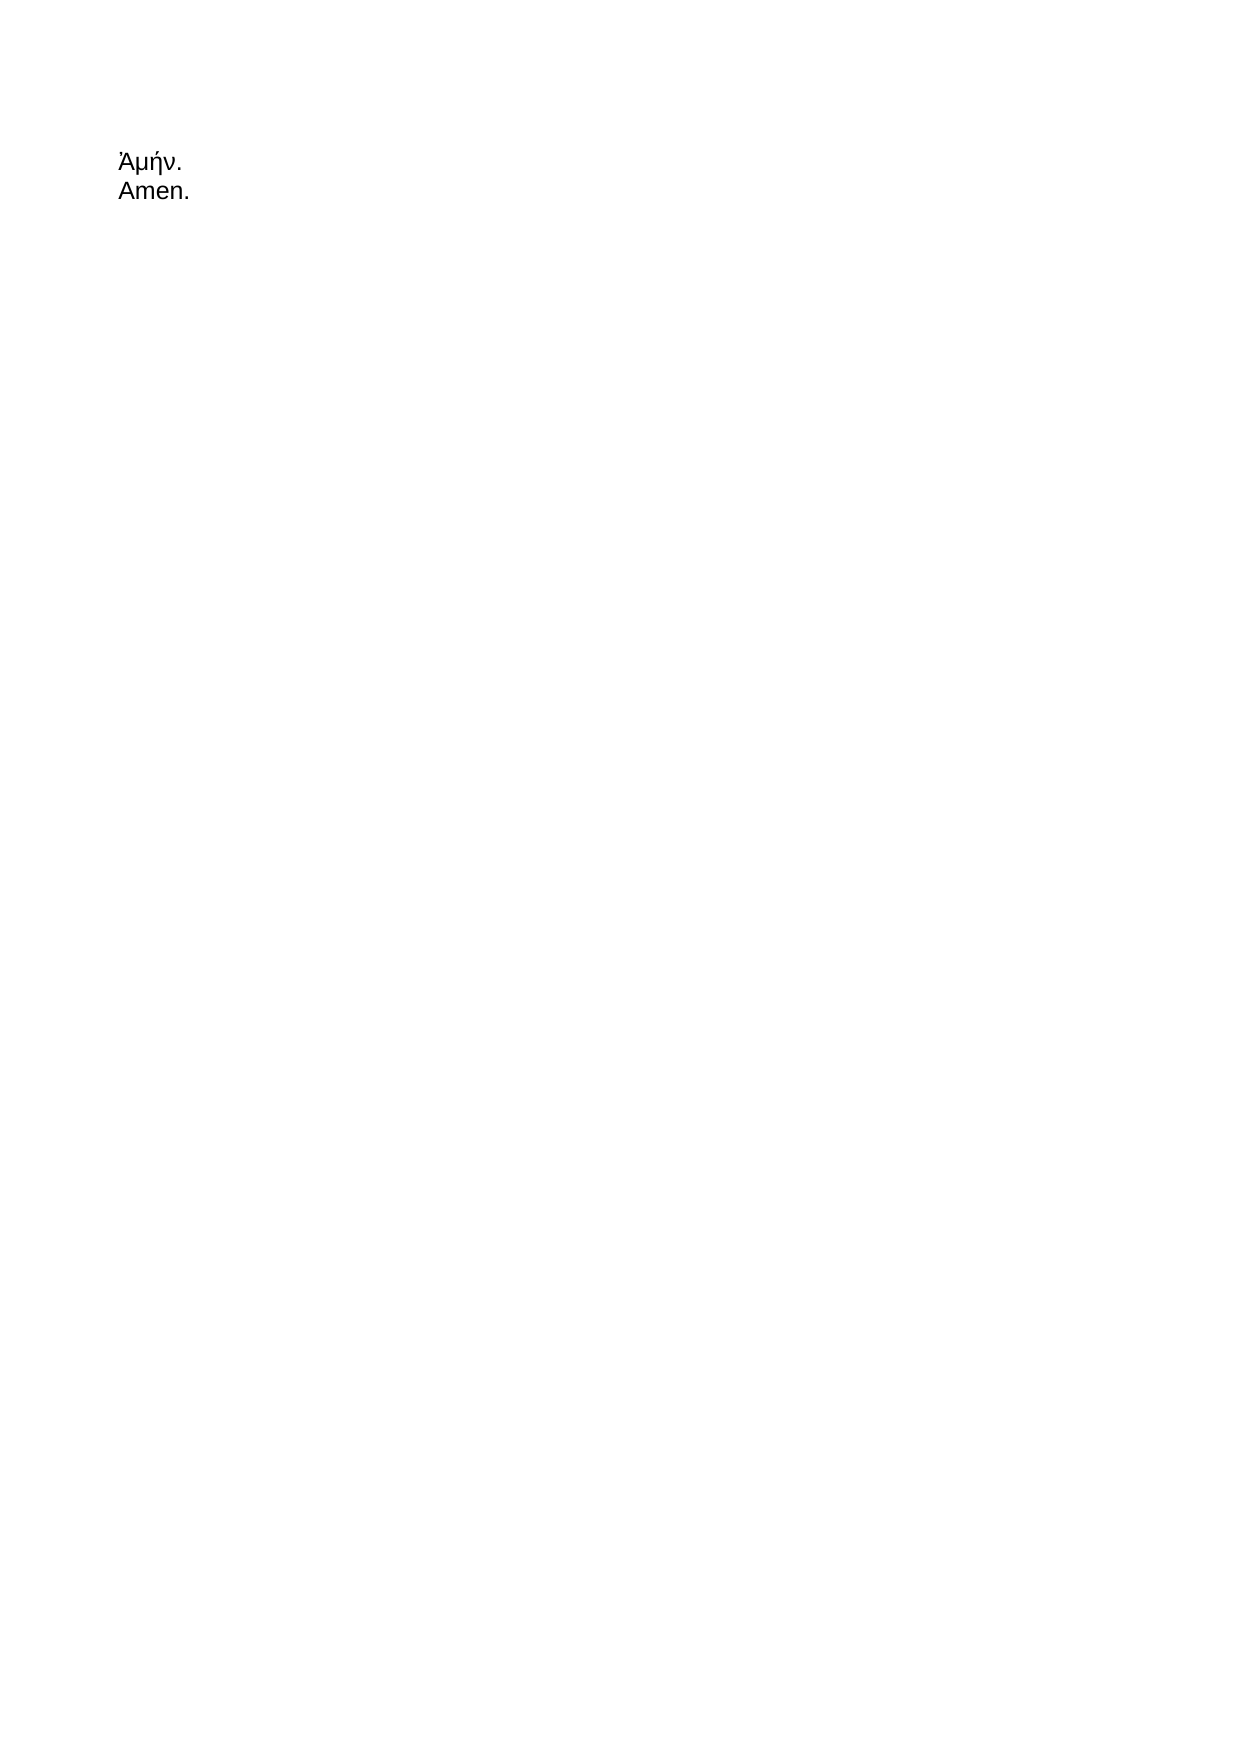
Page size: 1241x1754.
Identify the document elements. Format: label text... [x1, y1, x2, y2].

text Amen. [118, 176, 1122, 204]
text Ἀμήν. [118, 147, 1122, 176]
